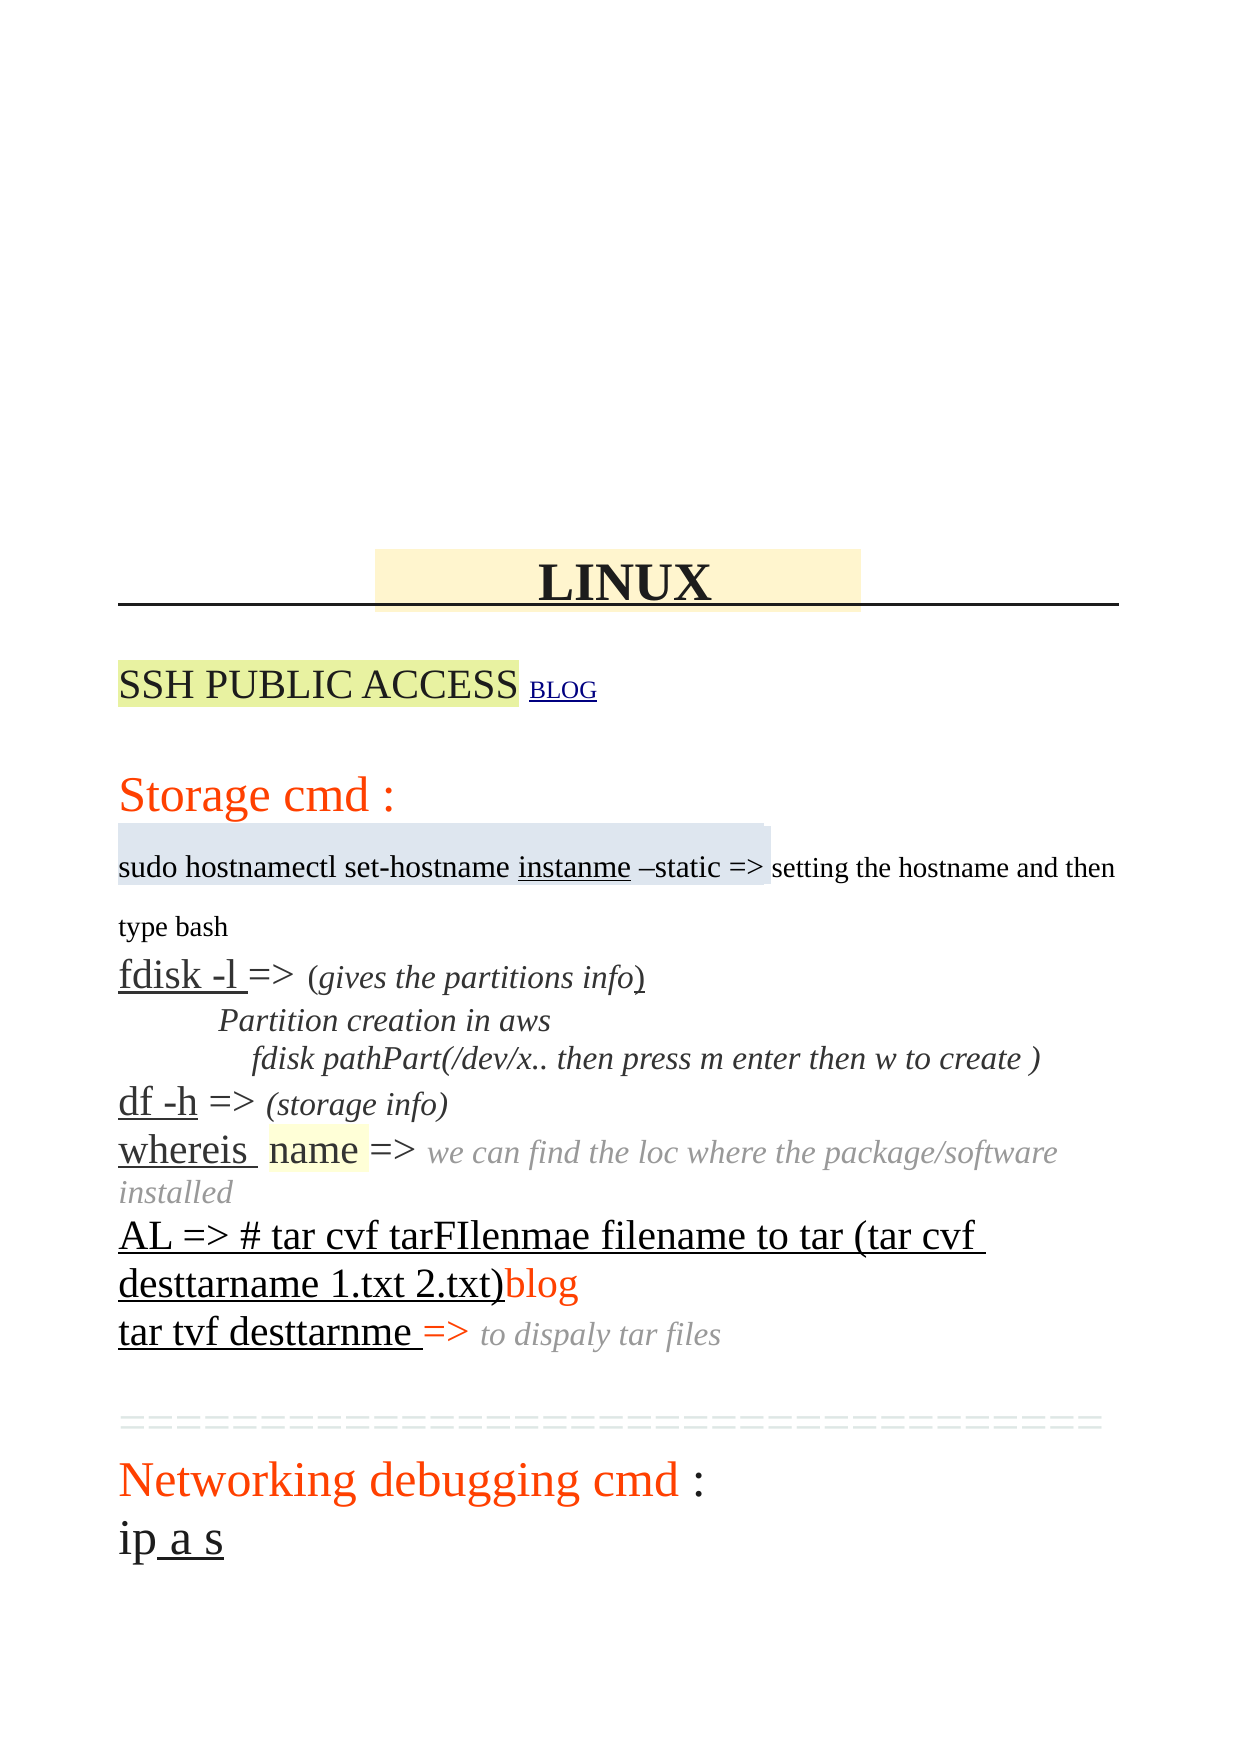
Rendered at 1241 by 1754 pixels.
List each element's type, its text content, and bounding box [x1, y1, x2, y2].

text df -h => (storage info) [118, 1076, 1122, 1124]
text whereis name => we can find the loc where the package/software installed [118, 1124, 1122, 1211]
text LINUX [118, 549, 1122, 612]
text sudo hostnamectl set-hostname instanme –static => setting the hostname and then type bash [118, 822, 1122, 942]
text ip a s [118, 1508, 1122, 1565]
text tar tvf desttarnme => to dispaly tar files [118, 1306, 1122, 1354]
text fdisk pathPart(/dev/x.. then press m enter then w to create ) [118, 1038, 1122, 1076]
text SSH PUBLIC ACCESS BLOG [118, 659, 1122, 707]
text AL => # tar cvf tarFIlenmae filename to tar (tar cvf desttarname 1.txt 2.txt)blog [118, 1211, 1122, 1306]
text Networking debugging cmd : [118, 1450, 1122, 1508]
text =================================== [118, 1393, 1122, 1450]
text fdisk -l => (gives the partitions info) [118, 942, 1122, 1000]
text Storage cmd : [118, 765, 1122, 822]
text Partition creation in aws [118, 1000, 1122, 1038]
